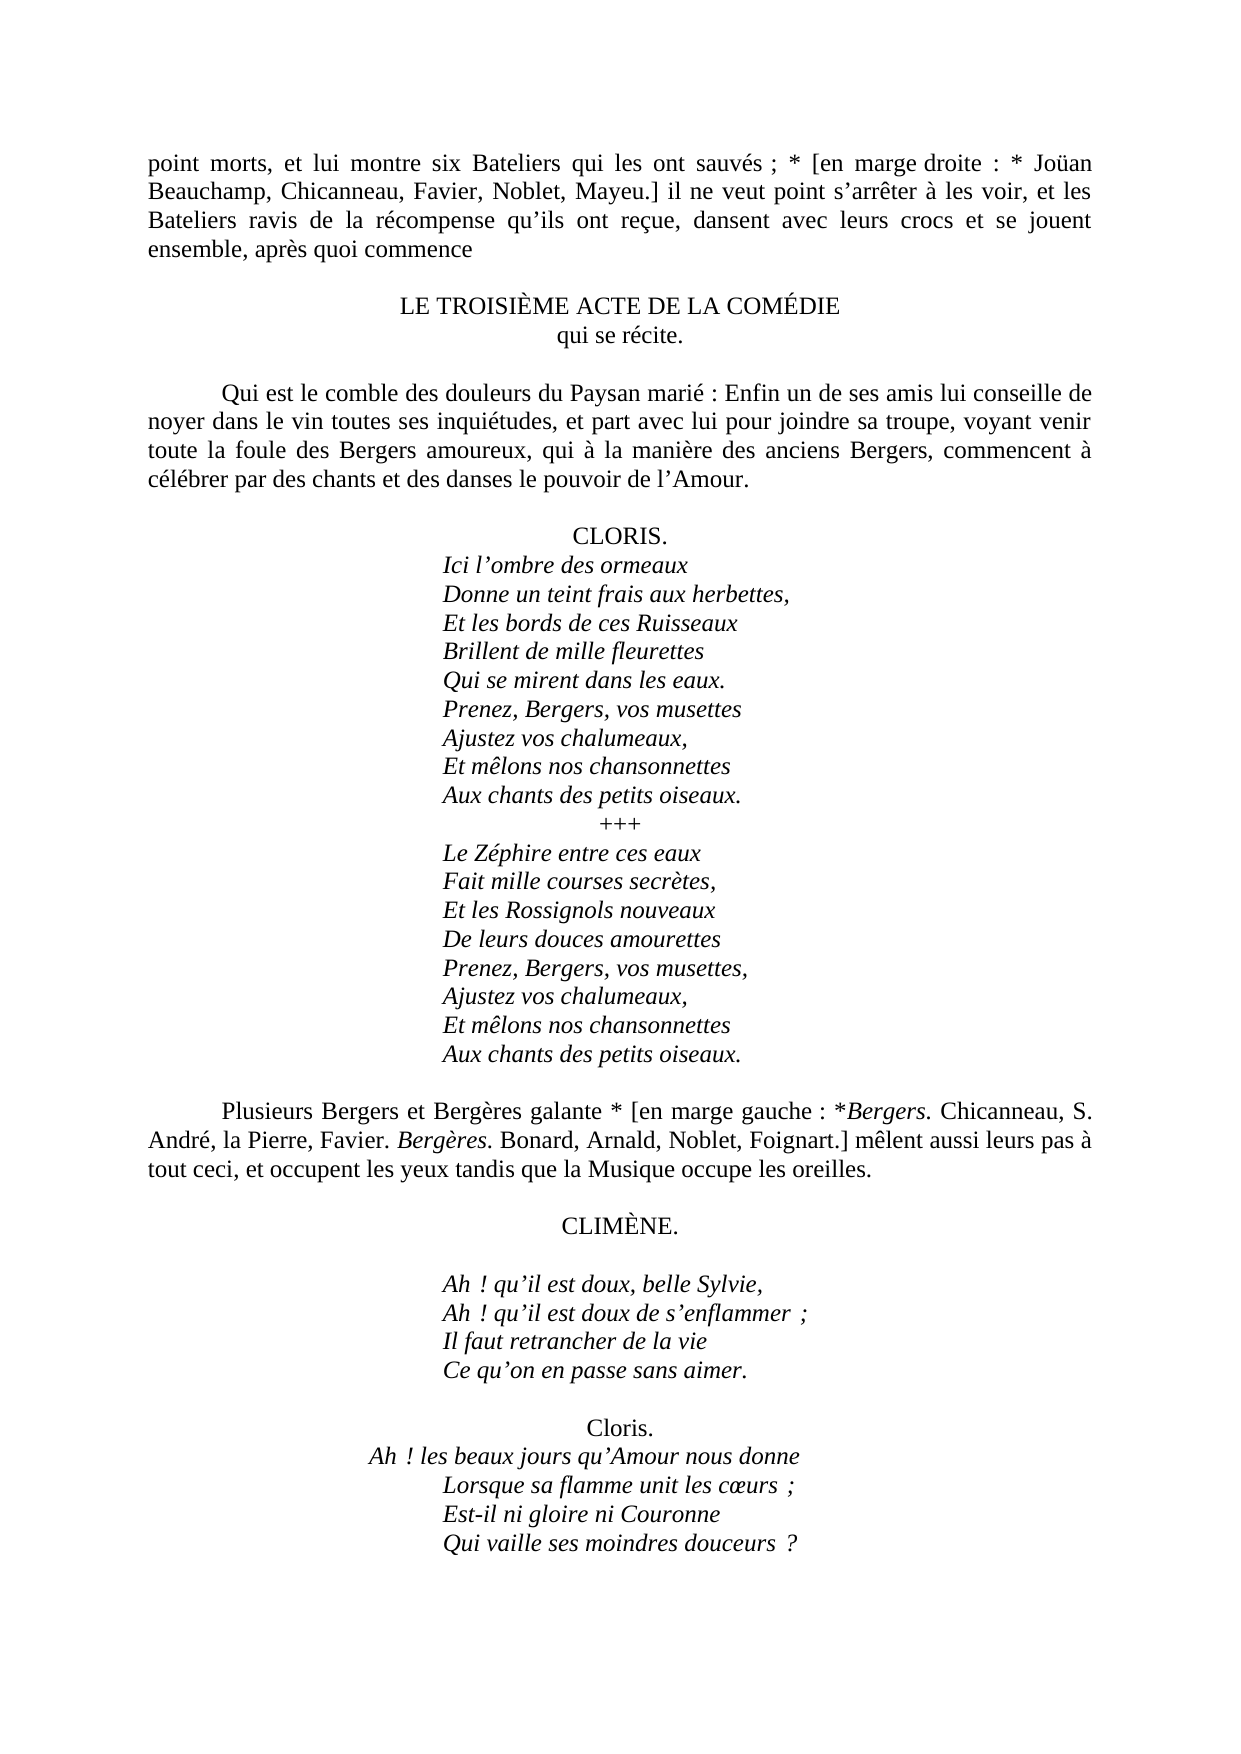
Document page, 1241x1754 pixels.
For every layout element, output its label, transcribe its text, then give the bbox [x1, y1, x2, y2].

text Et mêlons nos chansonnettes [148, 1010, 1093, 1039]
text Aux chants des petits oiseaux. [148, 1039, 1093, 1068]
text Prenez, Bergers, vos musettes [148, 694, 1093, 723]
text Ce qu’on en passe sans aimer. [148, 1355, 1093, 1384]
text Donne un teint frais aux herbettes, [148, 579, 1093, 608]
text point morts, et lui montre six Bateliers qui les ont sauvés ; * [en marge droite : * Joüan Beauchamp, Chicanneau, Favier, Noblet, Mayeu.] il ne veut point s’arrêter à les voir, et les Bateliers ravis de la récompense qu’ils ont reçue, dansent avec leurs crocs et se jouent ensemble, après quoi commence [148, 148, 1093, 263]
text CLORIS. [148, 521, 1093, 550]
text Aux chants des petits oiseaux. [148, 780, 1093, 809]
text Il faut retrancher de la vie [148, 1326, 1093, 1355]
text Ah ! les beaux jours qu’Amour nous donne [148, 1441, 1093, 1470]
text De leurs douces amourettes [148, 924, 1093, 953]
text Fait mille courses secrètes, [148, 866, 1093, 895]
text Et les bords de ces Ruisseaux [148, 608, 1093, 636]
text qui se récite. [148, 320, 1093, 349]
text Est-il ni gloire ni Couronne [148, 1499, 1093, 1528]
text CLIMÈNE. [148, 1211, 1093, 1240]
text Lorsque sa flamme unit les cœurs ; [148, 1470, 1093, 1499]
text Cloris. [148, 1413, 1093, 1441]
text Ajustez vos chalumeaux, [148, 981, 1093, 1010]
text Prenez, Bergers, vos musettes, [148, 953, 1093, 981]
text Et mêlons nos chansonnettes [148, 751, 1093, 780]
text Ah ! qu’il est doux, belle Sylvie, [148, 1269, 1093, 1298]
text Et les Rossignols nouveaux [148, 895, 1093, 924]
text Ici l’ombre des ormeaux [148, 550, 1093, 579]
text Brillent de mille fleurettes [148, 636, 1093, 665]
text Plusieurs Bergers et Bergères galante * [en marge gauche : *Bergers. Chicanneau, S. André, la Pierre, Favier. Bergères. Bonard, Arnald, Noblet, Foignart.] mêlent aussi leurs pas à tout ceci, et occupent les yeux tandis que la Musique occupe les oreilles. [148, 1096, 1093, 1183]
text LE TROISIÈME ACTE DE LA COMÉDIE [148, 291, 1093, 320]
text Ah ! qu’il est doux de s’enflammer ; [148, 1298, 1093, 1326]
text +++ [148, 809, 1093, 838]
text Qui se mirent dans les eaux. [148, 665, 1093, 694]
text Le Zéphire entre ces eaux [148, 838, 1093, 866]
text Qui vaille ses moindres douceurs ? [148, 1528, 1093, 1556]
text Qui est le comble des douleurs du Paysan marié : Enfin un de ses amis lui conseille de noyer dans le vin toutes ses inquiétudes, et part avec lui pour joindre sa troupe, voyant venir toute la foule des Bergers amoureux, qui à la manière des anciens Bergers, commencent à célébrer par des chants et des danses le pouvoir de l’Amour. [148, 378, 1093, 493]
text Ajustez vos chalumeaux, [148, 723, 1093, 751]
